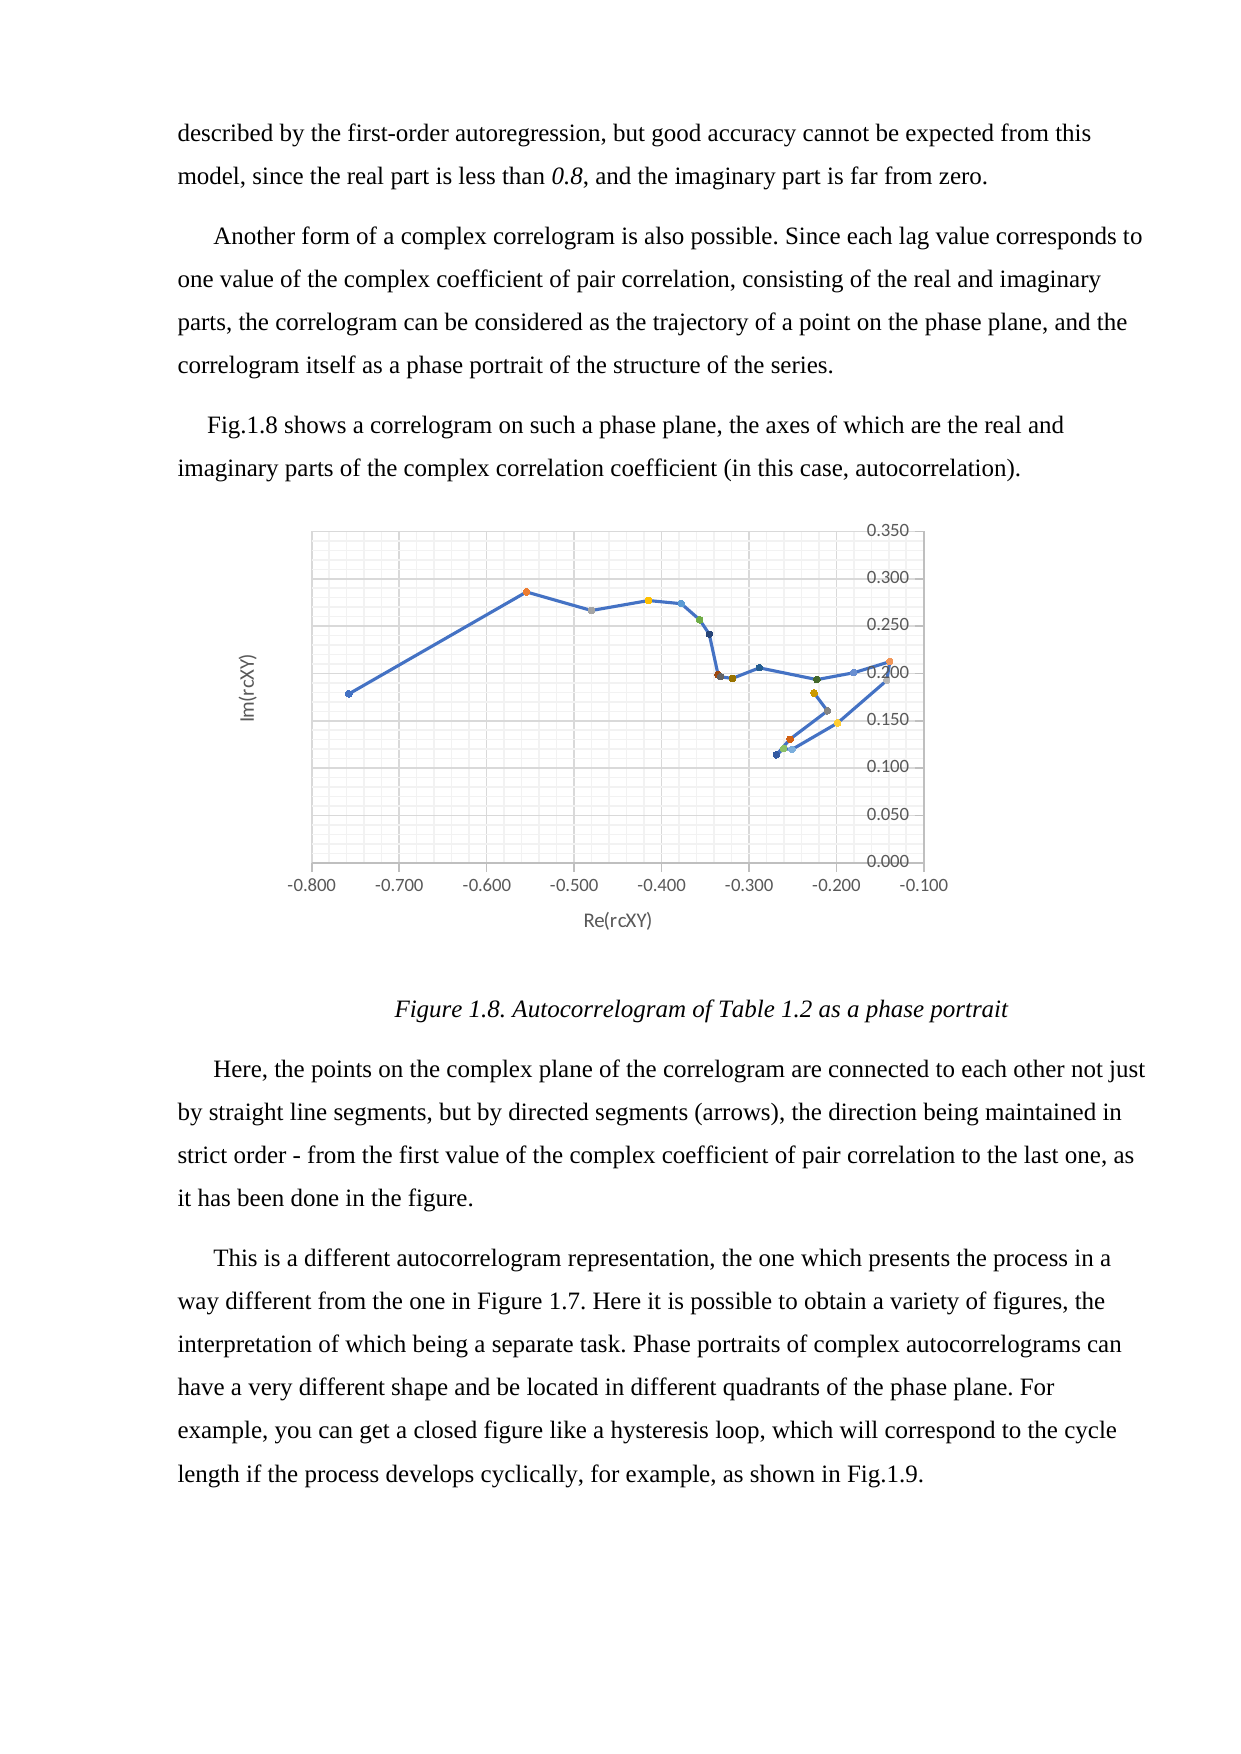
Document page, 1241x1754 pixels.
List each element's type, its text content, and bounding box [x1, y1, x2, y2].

text Figure 1.8. Autocorrelogram of Table 1.2 as a phase portrait [177, 994, 1152, 1023]
text described by the first-order autoregression, but good accuracy cannot be expected from this model, since the real part is less than 0.8, and the imaginary part is far from zero. [177, 118, 1152, 190]
text Here, the points on the complex plane of the correlogram are connected to each other not just by straight line segments, but by directed segments (arrows), the direction being maintained in strict order - from the first value of the complex coefficient of pair correlation to the last one, as it has been done in the figure. [177, 1054, 1152, 1212]
text Another form of a complex correlogram is also possible. Since each lag value corresponds to one value of the complex coefficient of pair correlation, consisting of the real and imaginary parts, the correlogram can be considered as the trajectory of a point on the phase plane, and the correlogram itself as a phase portrait of the structure of the series. [177, 221, 1152, 379]
text Fig.1.8 shows a correlogram on such a phase plane, the axes of which are the real and imaginary parts of the complex correlation coefficient (in this case, autocorrelation). [177, 410, 1152, 482]
text This is a different autocorrelogram representation, the one which presents the process in a way different from the one in Figure 1.7. Here it is possible to obtain a variety of figures, the interpretation of which being a separate task. Phase portraits of complex autocorrelograms can have a very different shape and be located in different quadrants of the phase plane. For example, you can get a closed figure like a hysteresis loop, which will correspond to the cycle length if the process develops cyclically, for example, as shown in Fig.1.9. [177, 1243, 1152, 1487]
